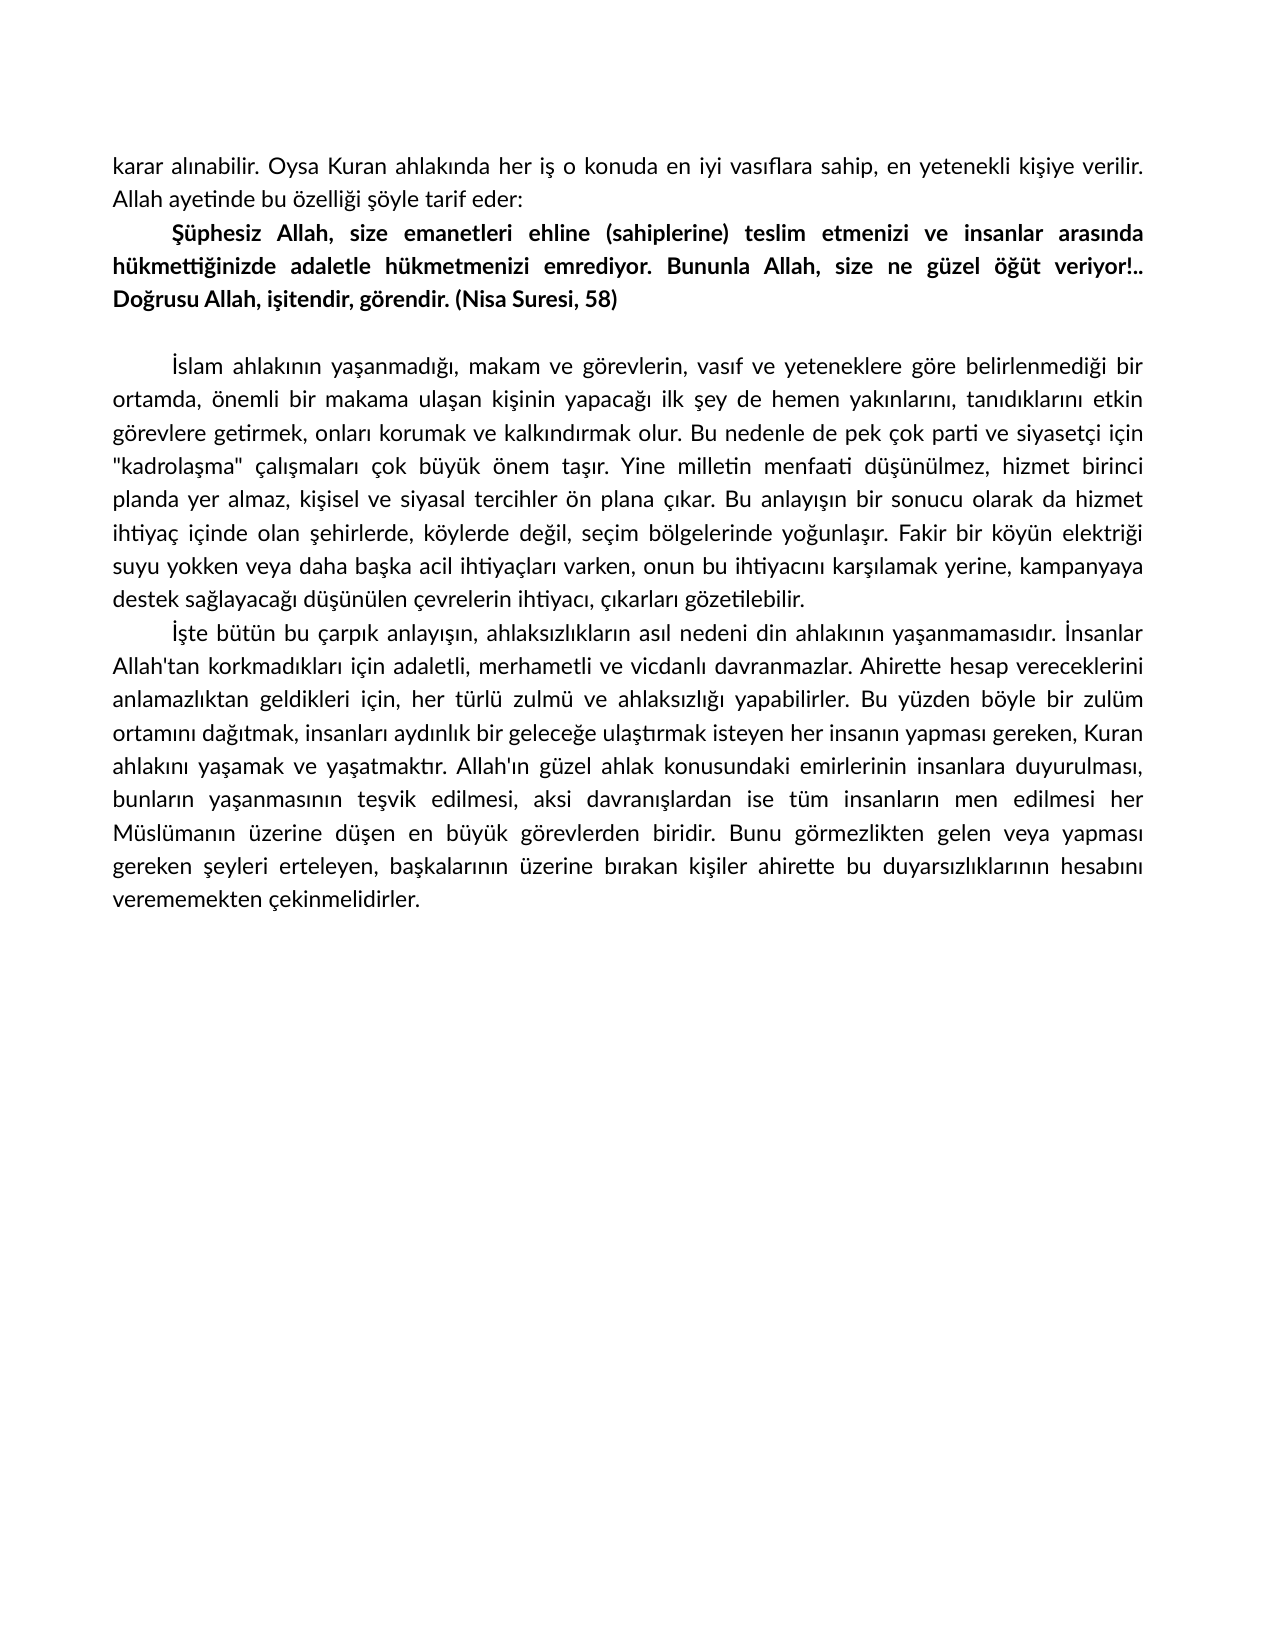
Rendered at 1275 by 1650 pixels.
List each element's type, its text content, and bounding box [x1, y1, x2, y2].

text karar alınabilir. Oysa Kuran ahlakında her iş o konuda en iyi vasıflara sahip, en yetenekli kişiye verilir. Allah ayetinde bu özelliği şöyle tarif eder: [112, 148, 1145, 214]
text Şüphesiz Allah, size emanetleri ehline (sahiplerine) teslim etmenizi ve insanlar arasında hükmettiğinizde adaletle hükmetmenizi emrediyor. Bununla Allah, size ne güzel öğüt veriyor!.. Doğrusu Allah, işitendir, görendir. (Nisa Suresi, 58) [112, 214, 1145, 314]
text İslam ahlakının yaşanmadığı, makam ve görevlerin, vasıf ve yeteneklere göre belirlenmediği bir ortamda, önemli bir makama ulaşan kişinin yapacağı ilk şey de hemen yakınlarını, tanıdıklarını etkin görevlere getirmek, onları korumak ve kalkındırmak olur. Bu nedenle de pek çok parti ve siyasetçi için "kadrolaşma" çalışmaları çok büyük önem taşır. Yine milletin menfaati düşünülmez, hizmet birinci planda yer almaz, kişisel ve siyasal tercihler ön plana çıkar. Bu anlayışın bir sonucu olarak da hizmet ihtiyaç içinde olan şehirlerde, köylerde değil, seçim bölgelerinde yoğunlaşır. Fakir bir köyün elektriği suyu yokken veya daha başka acil ihtiyaçları varken, onun bu ihtiyacını karşılamak yerine, kampanyaya destek sağlayacağı düşünülen çevrelerin ihtiyacı, çıkarları gözetilebilir. [112, 348, 1145, 614]
text İşte bütün bu çarpık anlayışın, ahlaksızlıkların asıl nedeni din ahlakının yaşanmamasıdır. İnsanlar Allah'tan korkmadıkları için adaletli, merhametli ve vicdanlı davranmazlar. Ahirette hesap vereceklerini anlamazlıktan geldikleri için, her türlü zulmü ve ahlaksızlığı yapabilirler. Bu yüzden böyle bir zulüm ortamını dağıtmak, insanları aydınlık bir geleceğe ulaştırmak isteyen her insanın yapması gereken, Kuran ahlakını yaşamak ve yaşatmaktır. Allah'ın güzel ahlak konusundaki emirlerinin insanlara duyurulması, bunların yaşanmasının teşvik edilmesi, aksi davranışlardan ise tüm insanların men edilmesi her Müslümanın üzerine düşen en büyük görevlerden biridir. Bunu görmezlikten gelen veya yapması gereken şeyleri erteleyen, başkalarının üzerine bırakan kişiler ahirette bu duyarsızlıklarının hesabını verememekten çekinmelidirler. [112, 614, 1145, 914]
